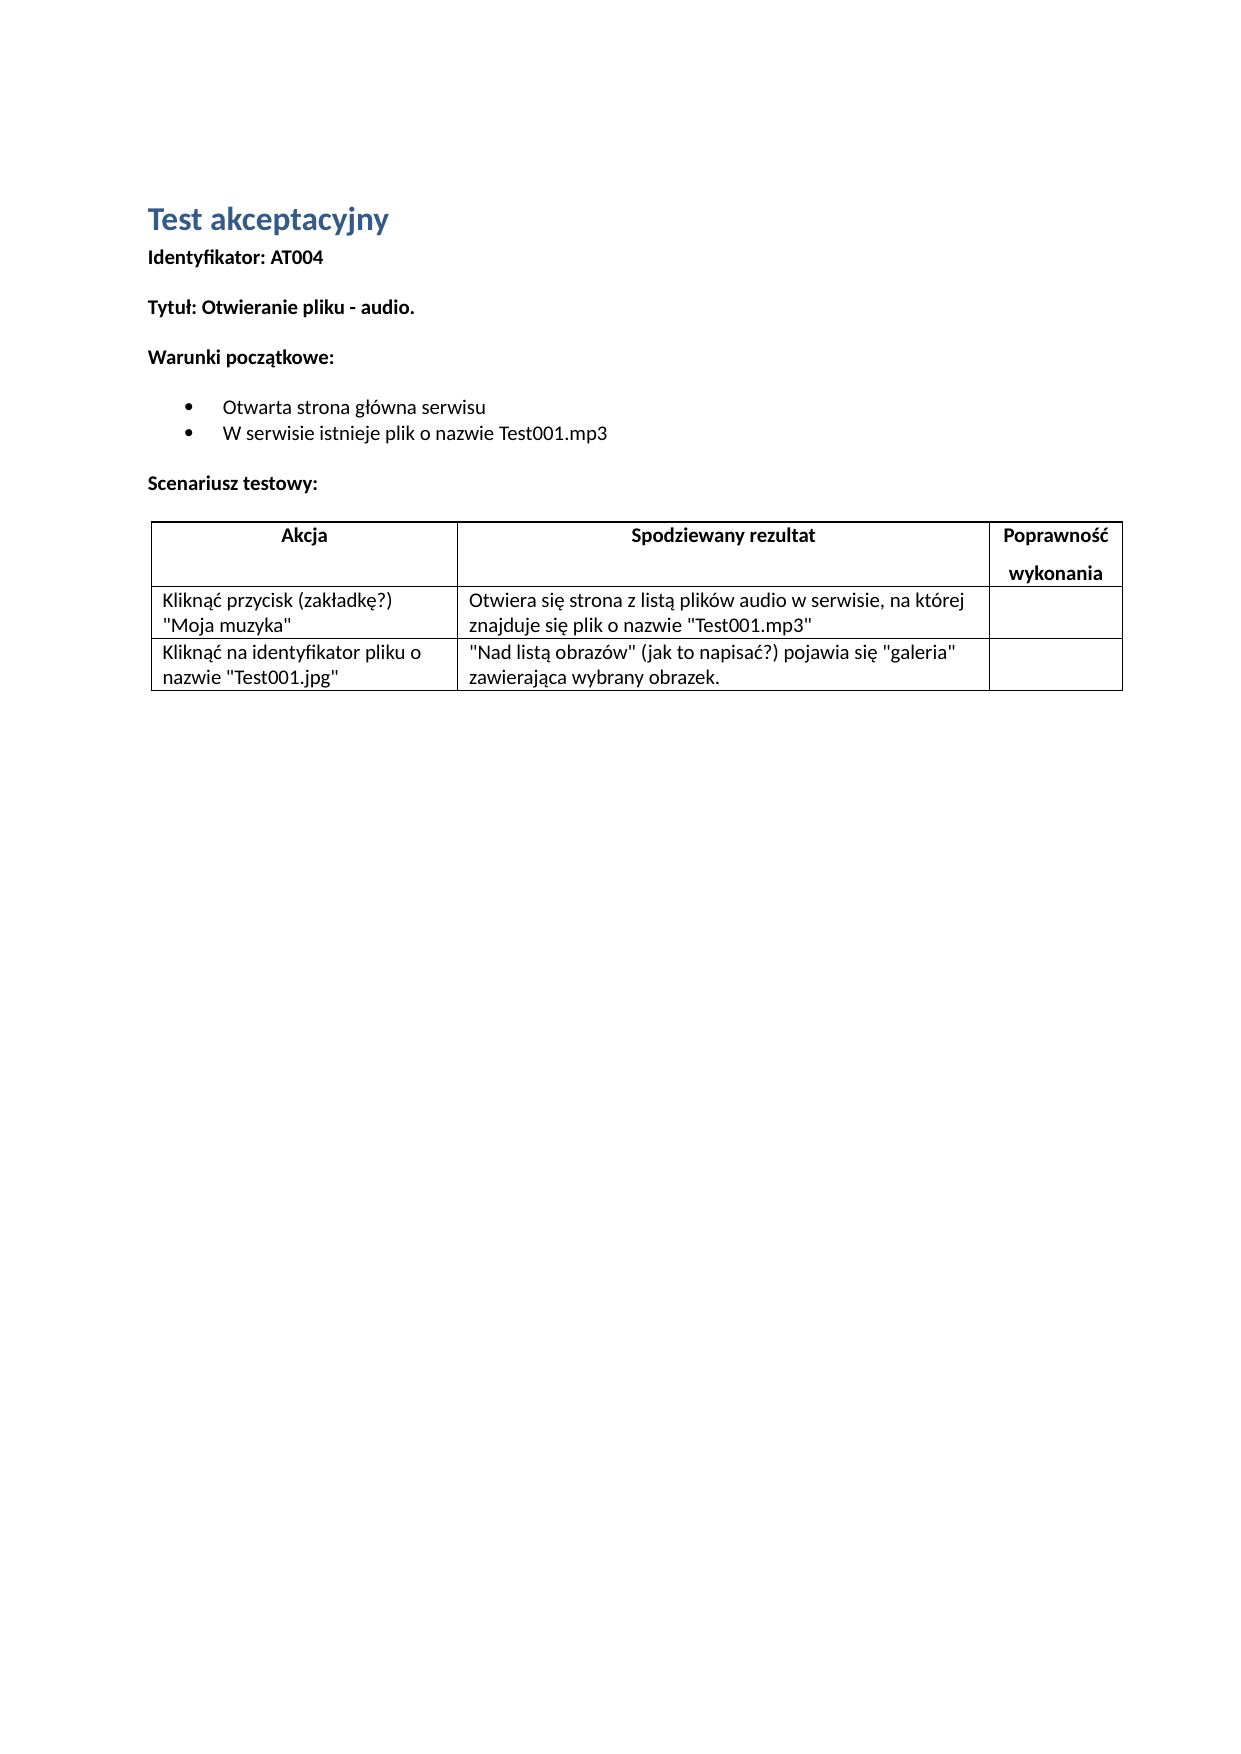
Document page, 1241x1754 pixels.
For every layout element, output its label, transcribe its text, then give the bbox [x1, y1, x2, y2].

subtitle Test akceptacyjny [148, 198, 1093, 238]
text Tytuł: Otwieranie pliku - audio. [148, 294, 1093, 320]
table_cell [990, 587, 1122, 638]
list W serwisie istnieje plik o nazwie Test001.mp3 [185, 420, 1093, 445]
table_header Akcja [152, 523, 457, 586]
table_header Poprawność wykonania [990, 523, 1122, 586]
text Scenariusz testowy: [148, 471, 1093, 496]
table_cell Kliknąć na identyfikator pliku o nazwie "Test001.jpg" [152, 639, 457, 690]
table_cell Otwiera się strona z listą plików audio w serwisie, na której znajduje się plik o nazwie "Test001.mp3" [458, 587, 989, 638]
table_cell Kliknąć przycisk (zakładkę?) "Moja muzyka" [152, 587, 457, 638]
text Warunki początkowe: [148, 344, 1093, 370]
table_header Spodziewany rezultat [458, 523, 989, 586]
list Otwarta strona główna serwisu [185, 394, 1093, 420]
table_cell [990, 639, 1122, 690]
table_cell "Nad listą obrazów" (jak to napisać?) pojawia się "galeria" zawierająca wybrany obrazek. [458, 639, 989, 690]
text Identyfikator: AT004 [148, 244, 1093, 270]
